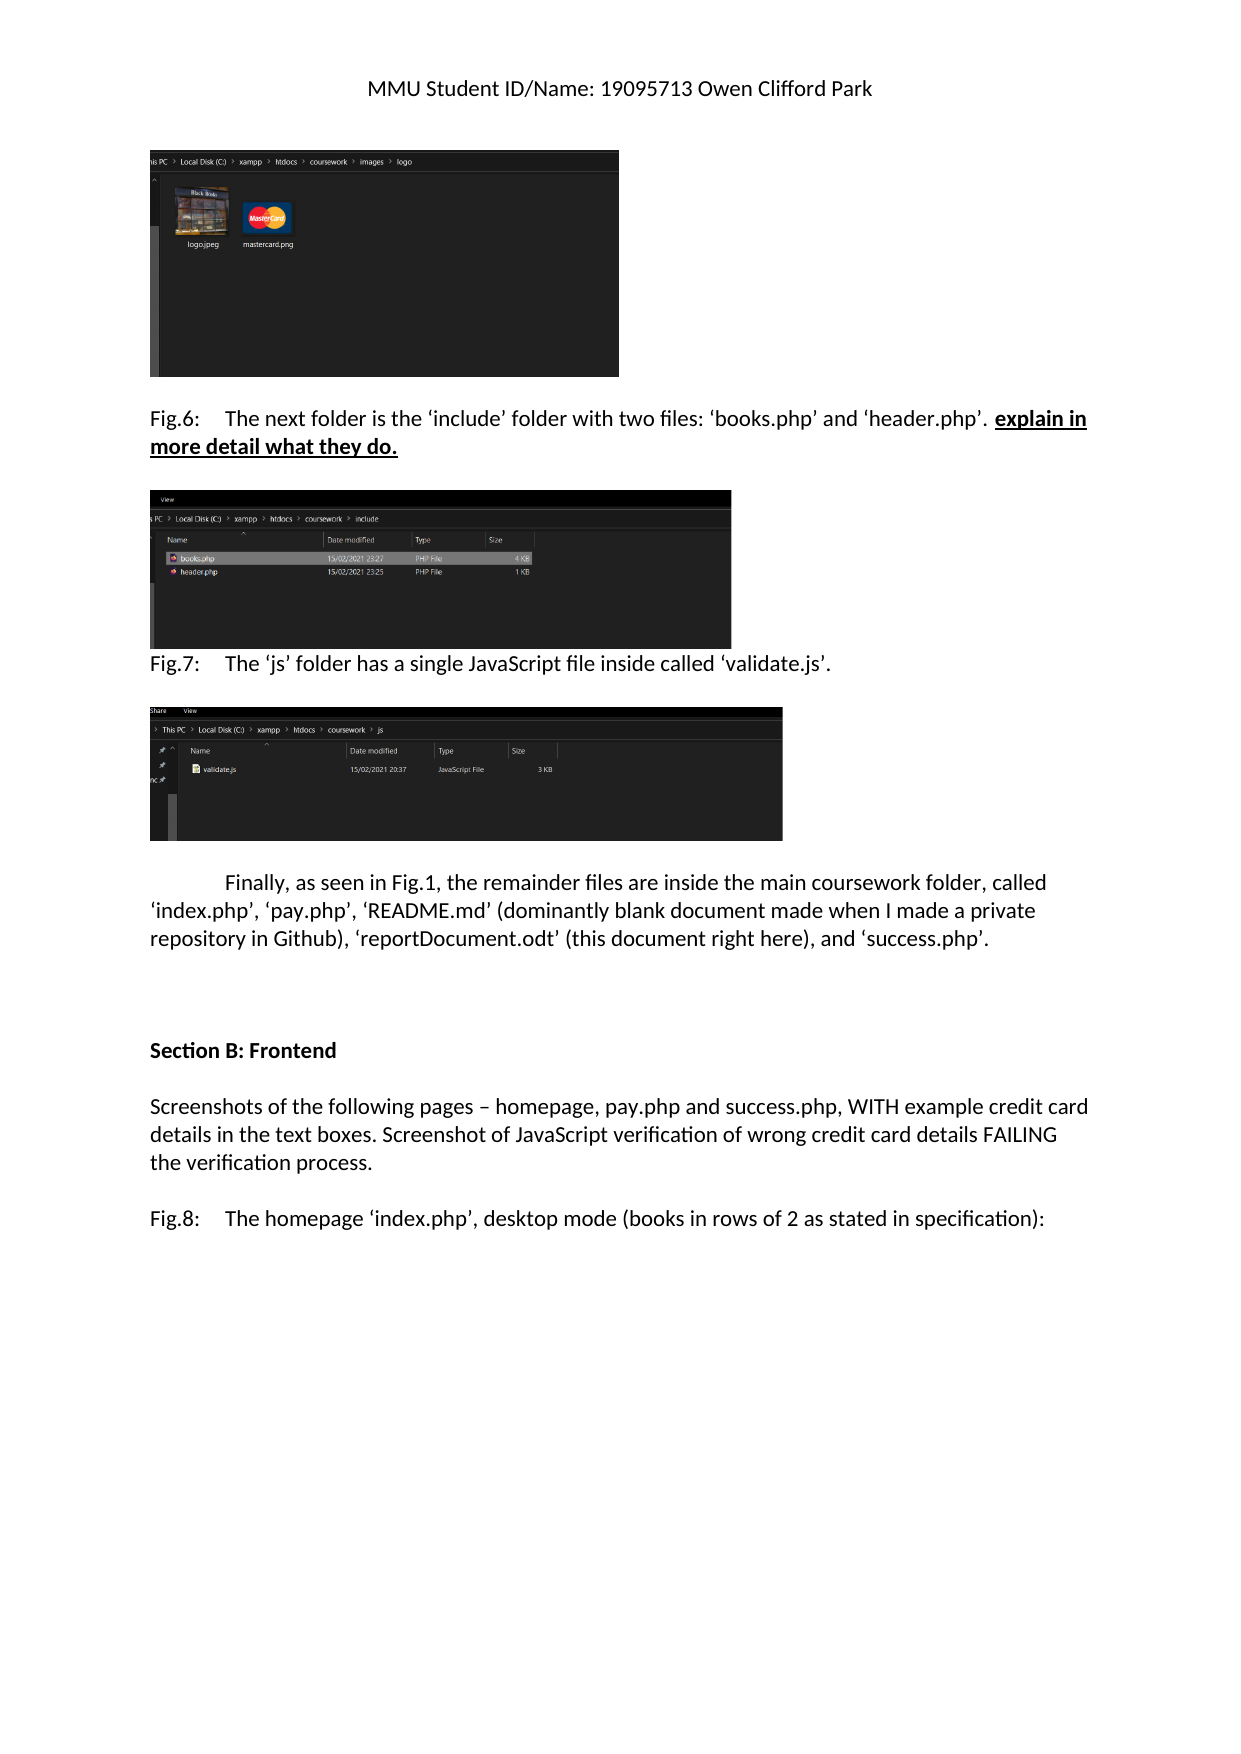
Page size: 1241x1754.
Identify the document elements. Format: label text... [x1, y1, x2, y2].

text Fig.6: The next folder is the ‘include’ folder with two files: ‘books.php’ and ‘header.php’. explain in more detail what they do. [150, 404, 1090, 460]
text Screenshots of the following pages – homepage, pay.php and success.php, WITH example credit card details in the text boxes. Screenshot of JavaScript verification of wrong credit card details FAILING the verification process. [150, 1092, 1090, 1176]
text Fig.8: The homepage ‘index.php’, desktop mode (books in rows of 2 as stated in specification): [150, 1204, 1090, 1232]
text Section B: Frontend [150, 1036, 1090, 1064]
text Finally, as seen in Fig.1, the remainder files are inside the main coursework folder, called ‘index.php’, ‘pay.php’, ‘README.md’ (dominantly blank document made when I made a private repository in Github), ‘reportDocument.odt’ (this document right here), and ‘success.php’. [150, 868, 1090, 952]
text Fig.7: The ‘js’ folder has a single JavaScript file inside called ‘validate.js’. [150, 649, 1090, 677]
